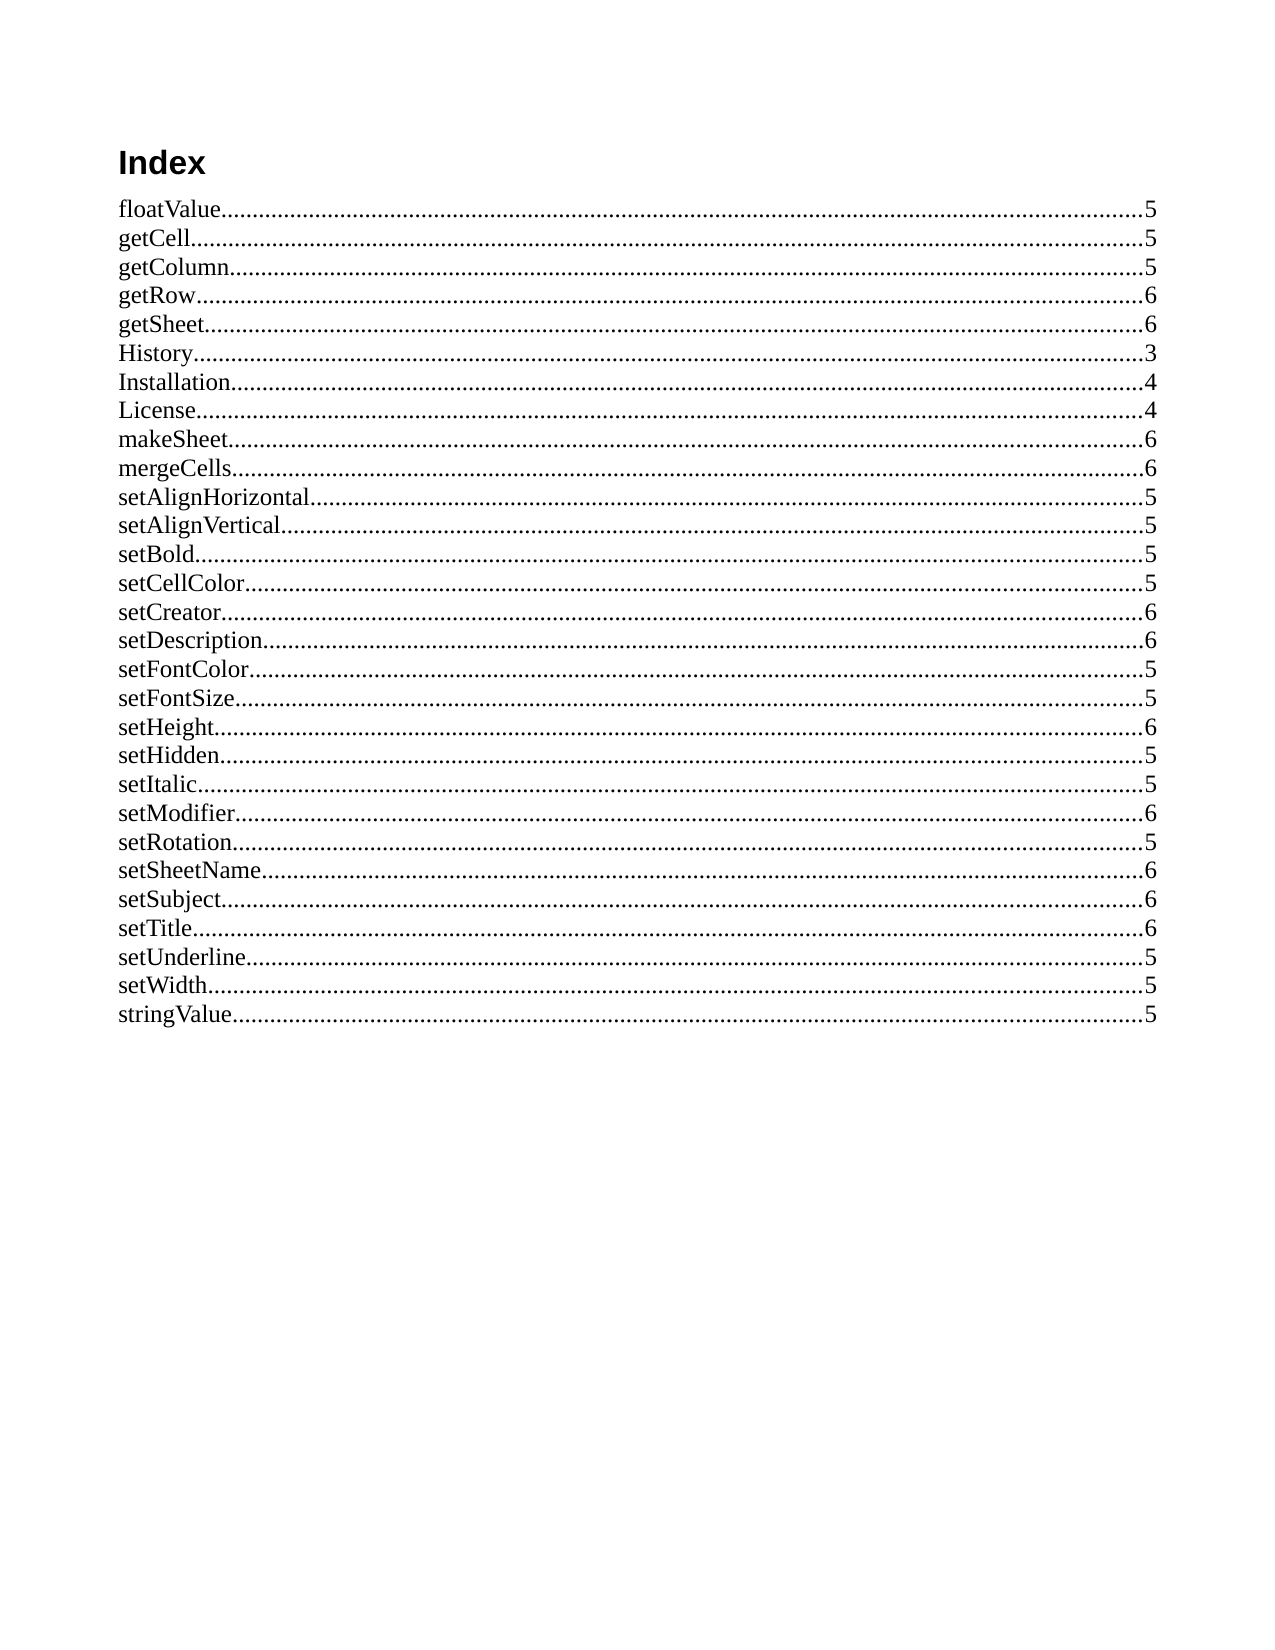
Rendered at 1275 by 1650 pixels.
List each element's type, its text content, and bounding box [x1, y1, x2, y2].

text setDescription 6 [118, 626, 1157, 654]
subtitle Index [118, 143, 1157, 182]
text setItalic 5 [118, 769, 1157, 798]
text setUnderline 5 [118, 942, 1157, 971]
text setTitle 6 [118, 913, 1157, 942]
text setRotation 5 [118, 827, 1157, 856]
text getSheet 6 [118, 309, 1157, 338]
text getColumn 5 [118, 252, 1157, 281]
text setWidth 5 [118, 971, 1157, 999]
text setAlignVertical 5 [118, 511, 1157, 539]
text getRow 6 [118, 281, 1157, 309]
text setHidden 5 [118, 741, 1157, 769]
text getCell 5 [118, 223, 1157, 252]
text makeSheet 6 [118, 424, 1157, 453]
text setAlignHorizontal 5 [118, 482, 1157, 511]
text stringValue 5 [118, 999, 1157, 1028]
text License 4 [118, 396, 1157, 424]
text floatValue 5 [118, 194, 1157, 223]
text setSubject 6 [118, 884, 1157, 913]
text mergeCells 6 [118, 453, 1157, 482]
text setBold 5 [118, 539, 1157, 568]
text setModifier 6 [118, 798, 1157, 827]
text setFontColor 5 [118, 654, 1157, 683]
text History 3 [118, 338, 1157, 367]
text setHeight 6 [118, 712, 1157, 741]
text setCreator 6 [118, 597, 1157, 626]
text Installation 4 [118, 367, 1157, 396]
text setFontSize 5 [118, 683, 1157, 712]
text setCellColor 5 [118, 568, 1157, 597]
text setSheetName 6 [118, 856, 1157, 884]
